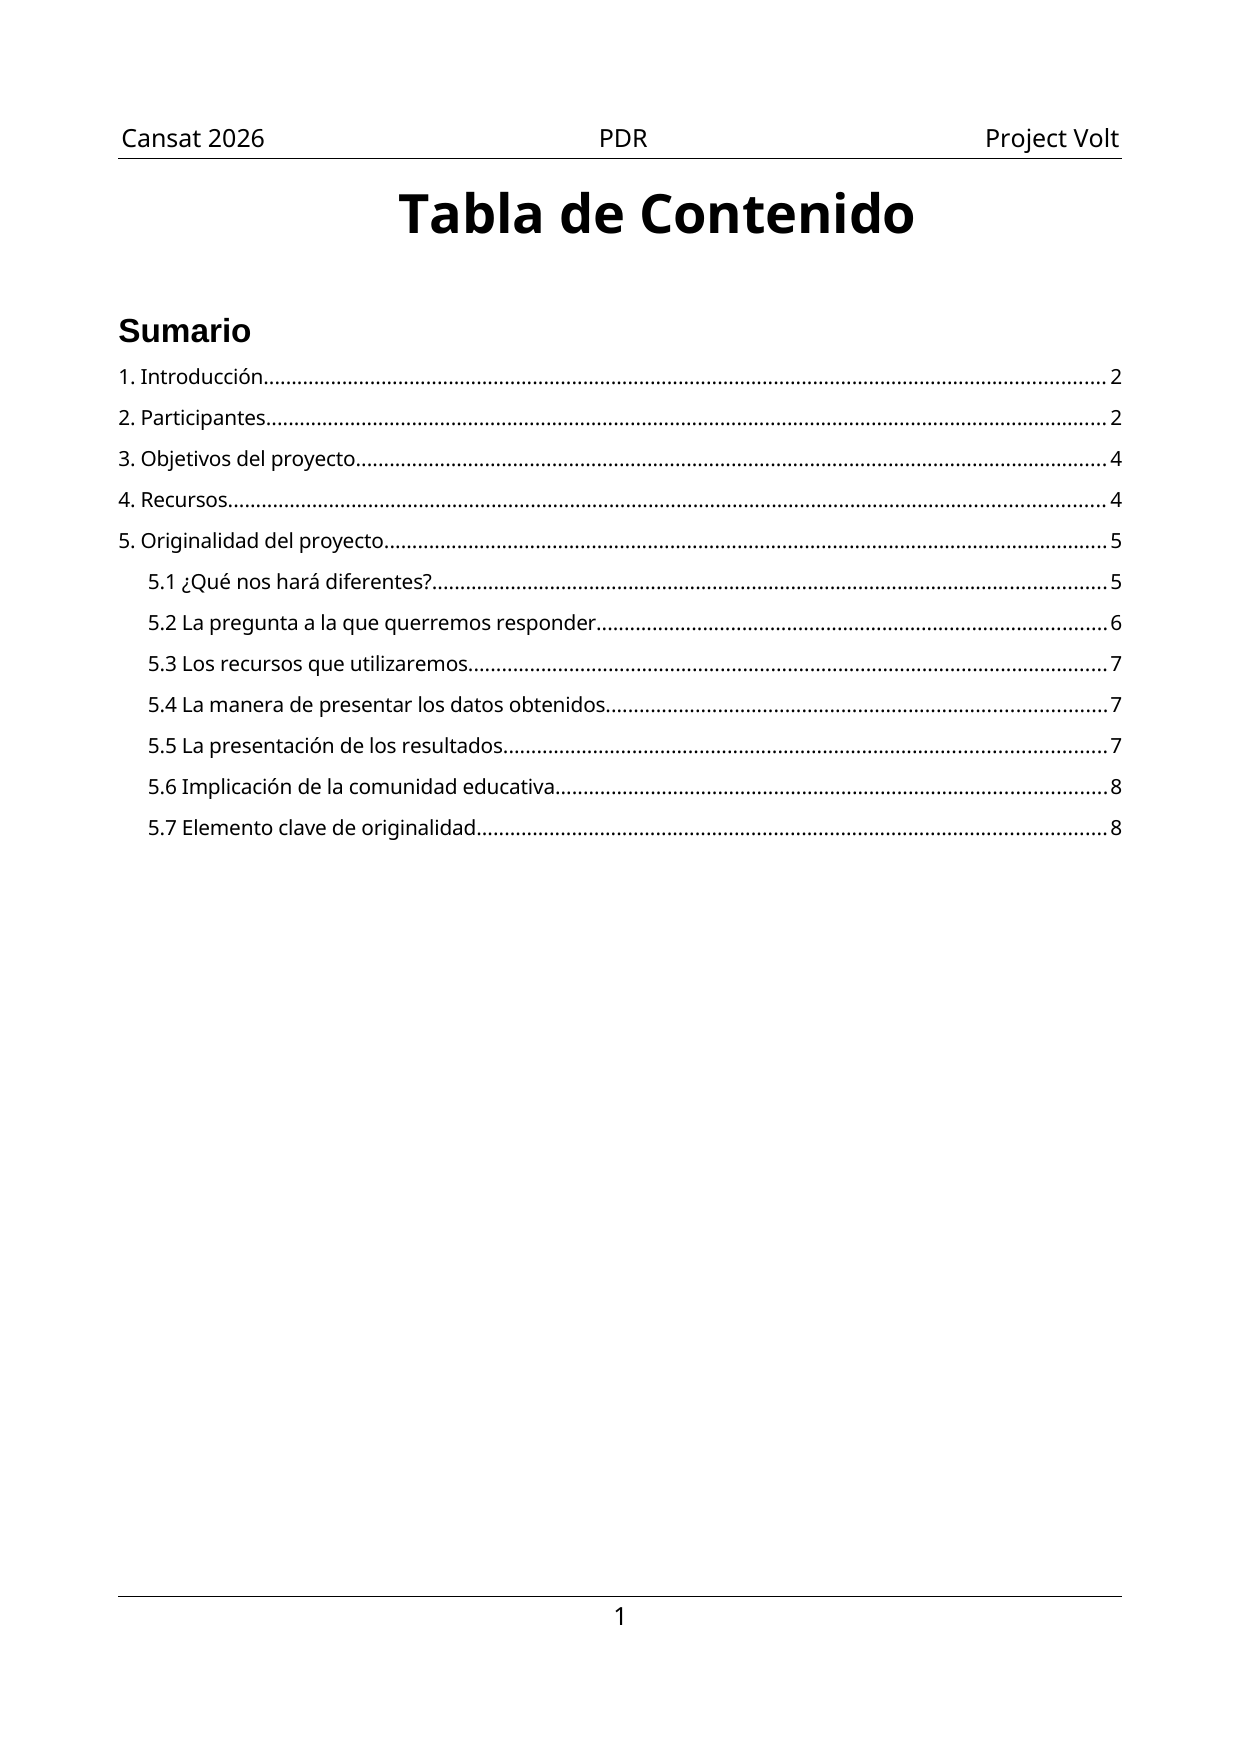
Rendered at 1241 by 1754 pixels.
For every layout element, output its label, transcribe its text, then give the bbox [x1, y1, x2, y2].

text 4. Recursos 4 [118, 485, 1122, 514]
text 2. Participantes 2 [118, 403, 1122, 432]
text 5.4 La manera de presentar los datos obtenidos 7 [148, 690, 1122, 718]
text 1. Introducción 2 [118, 362, 1122, 391]
text 5.6 Implicación de la comunidad educativa 8 [148, 772, 1122, 800]
text 5. Originalidad del proyecto 5 [118, 526, 1122, 554]
text 5.2 La pregunta a la que querremos responder 6 [148, 608, 1122, 636]
list Tabla de Contenido [156, 176, 1122, 249]
text 5.3 Los recursos que utilizaremos 7 [148, 649, 1122, 677]
subtitle Sumario [118, 311, 1122, 350]
text 5.1 ¿Qué nos hará diferentes? 5 [148, 567, 1122, 596]
text 5.7 Elemento clave de originalidad 8 [148, 813, 1122, 841]
text 5.5 La presentación de los resultados 7 [148, 731, 1122, 759]
text 3. Objetivos del proyecto 4 [118, 444, 1122, 473]
